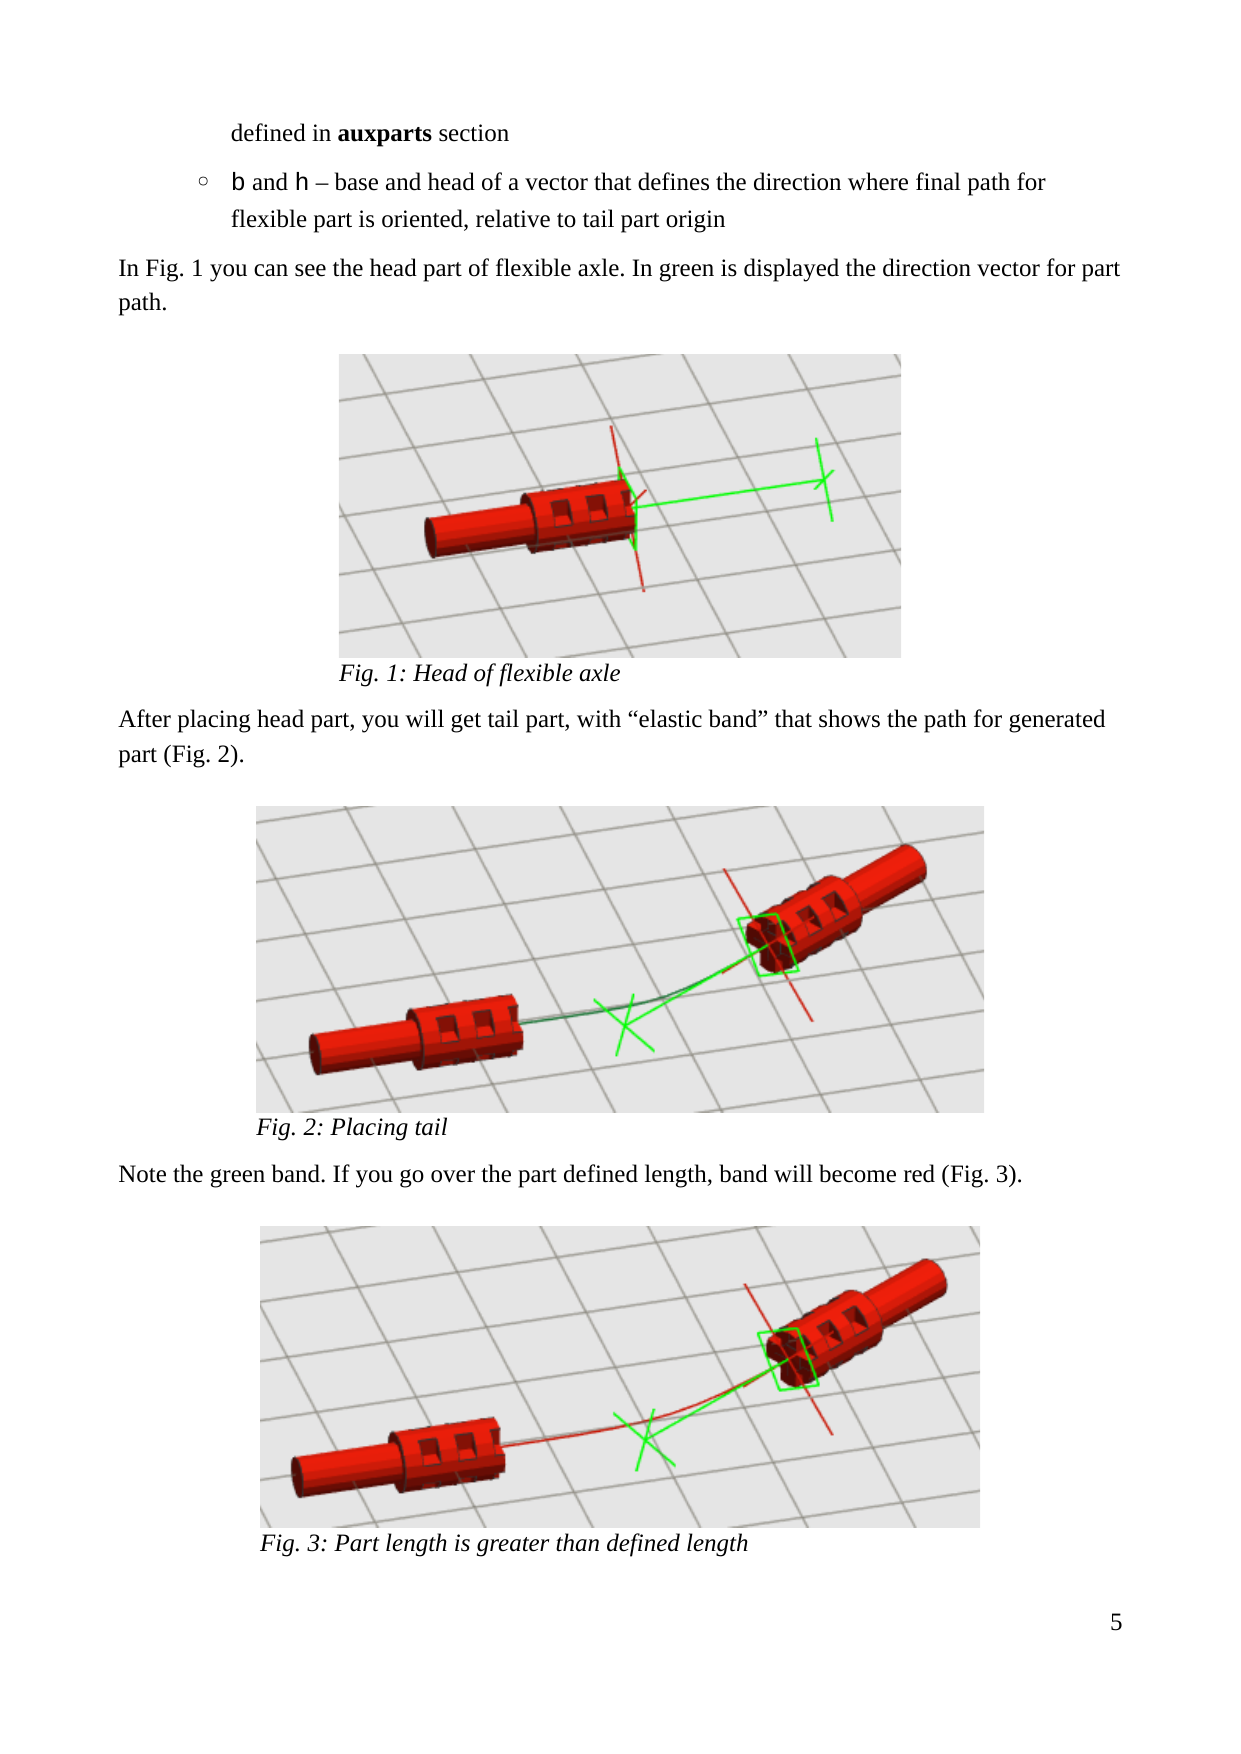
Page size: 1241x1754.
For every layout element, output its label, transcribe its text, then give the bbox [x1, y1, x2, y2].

text [260, 1214, 980, 1226]
list defined in auxparts section [193, 118, 1122, 147]
picture [260, 1226, 981, 1528]
text Fig. 3: Part length is greater than defined length [260, 1528, 980, 1556]
text After placing head part, you will get tail part, with “elastic band” that shows the path for generated part (Fig. 2). [118, 336, 1122, 767]
picture [256, 806, 985, 1113]
text Note the green band. If you go over the part defined length, band will become red (Fig. 3). [118, 788, 1122, 1187]
text Fig. 1: Head of flexible axle [339, 658, 901, 687]
list b and h – base and head of a vector that defines the direction where final path for flexible part is oriented, relative to tail part origin [193, 167, 1122, 232]
text In Fig. 1 you can see the head part of flexible axle. In green is displayed the direction vector for part path. [118, 253, 1122, 316]
text Fig. 2: Placing tail [256, 1113, 984, 1141]
picture [338, 354, 902, 658]
